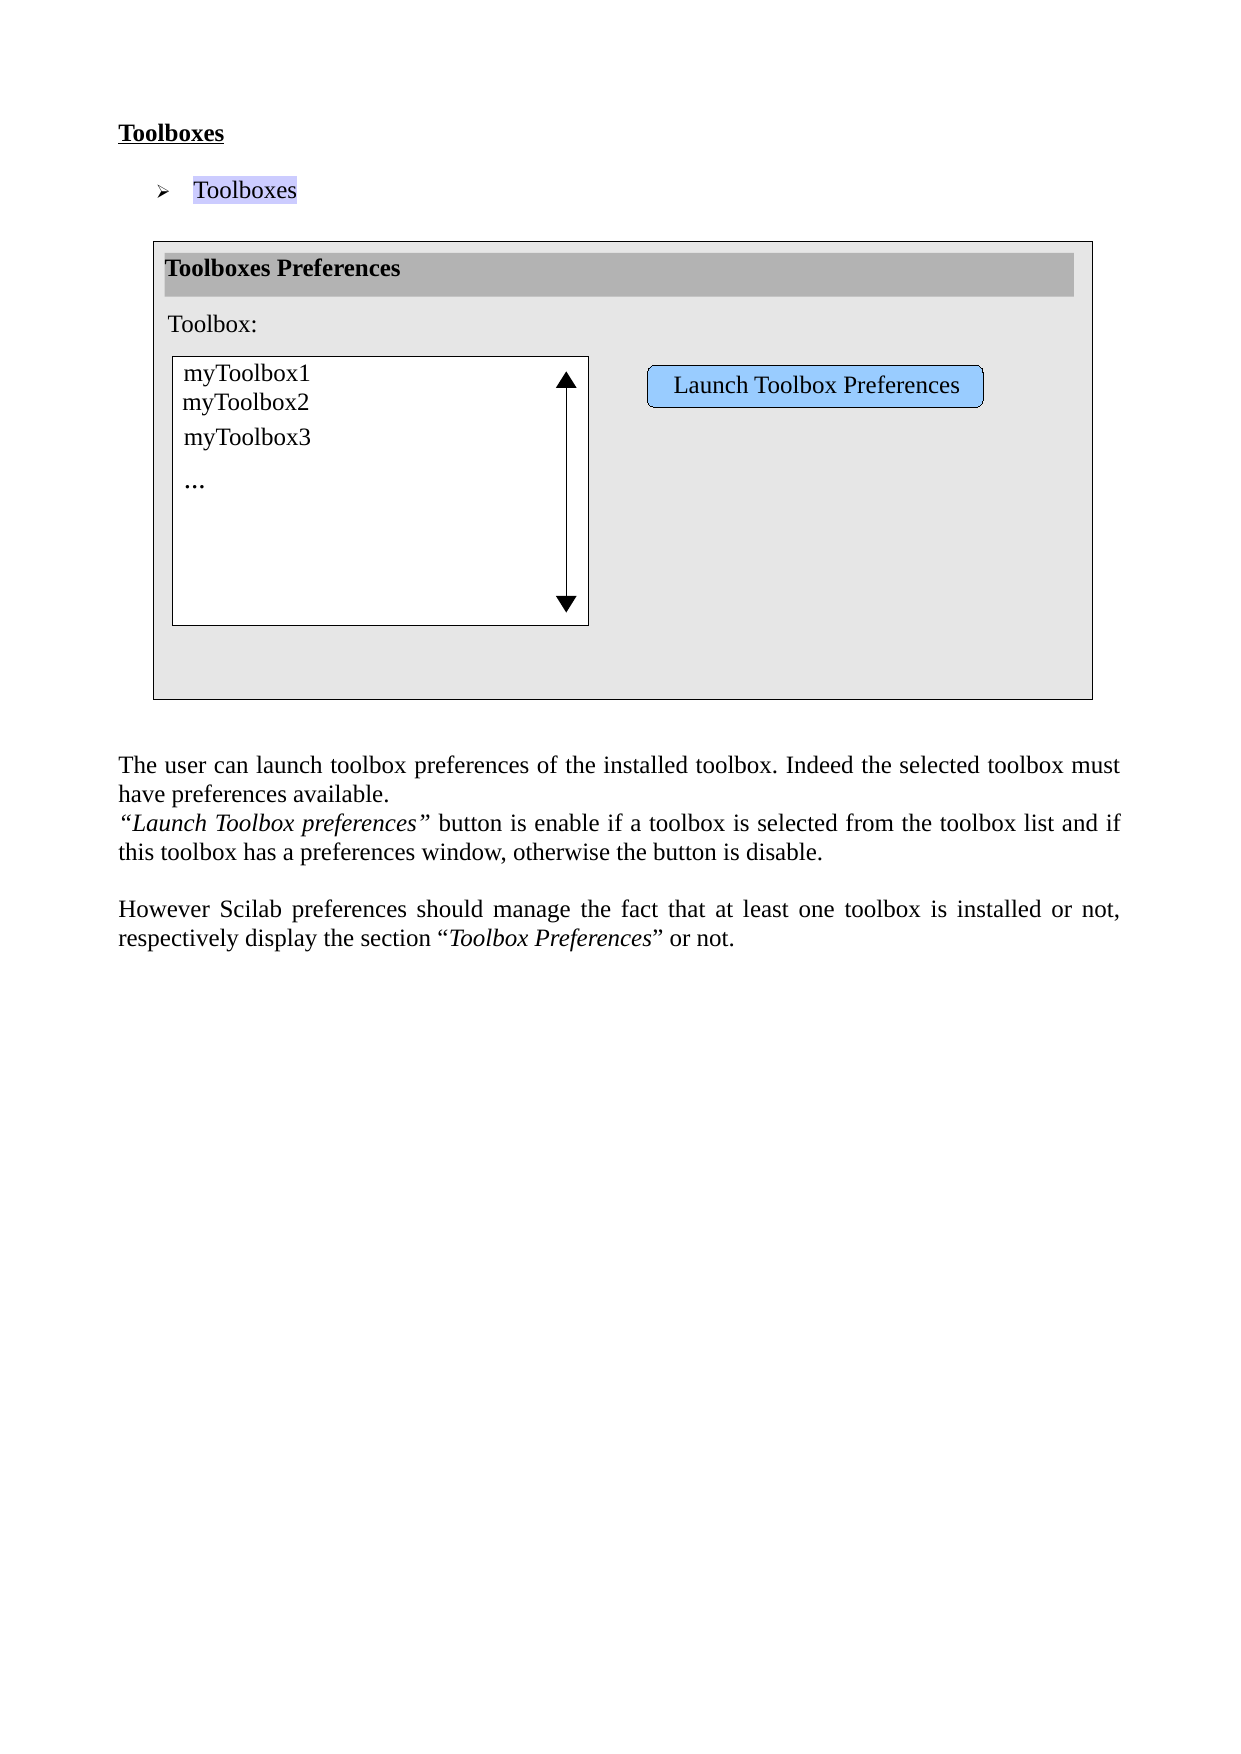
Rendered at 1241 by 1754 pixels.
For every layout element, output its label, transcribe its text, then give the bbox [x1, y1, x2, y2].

text However Scilab preferences should manage the fact that at least one toolbox is installed or not, respectively display the section “Toolbox Preferences” or not. [118, 894, 1122, 952]
text The user can launch toolbox preferences of the installed toolbox. Indeed the selected toolbox must have preferences available. [118, 751, 1122, 808]
list Toolboxes [156, 176, 1122, 204]
text Toolboxes [118, 118, 1122, 147]
text “Launch Toolbox preferences” button is enable if a toolbox is selected from the toolbox list and if this toolbox has a preferences window, otherwise the button is disable. [118, 808, 1122, 866]
